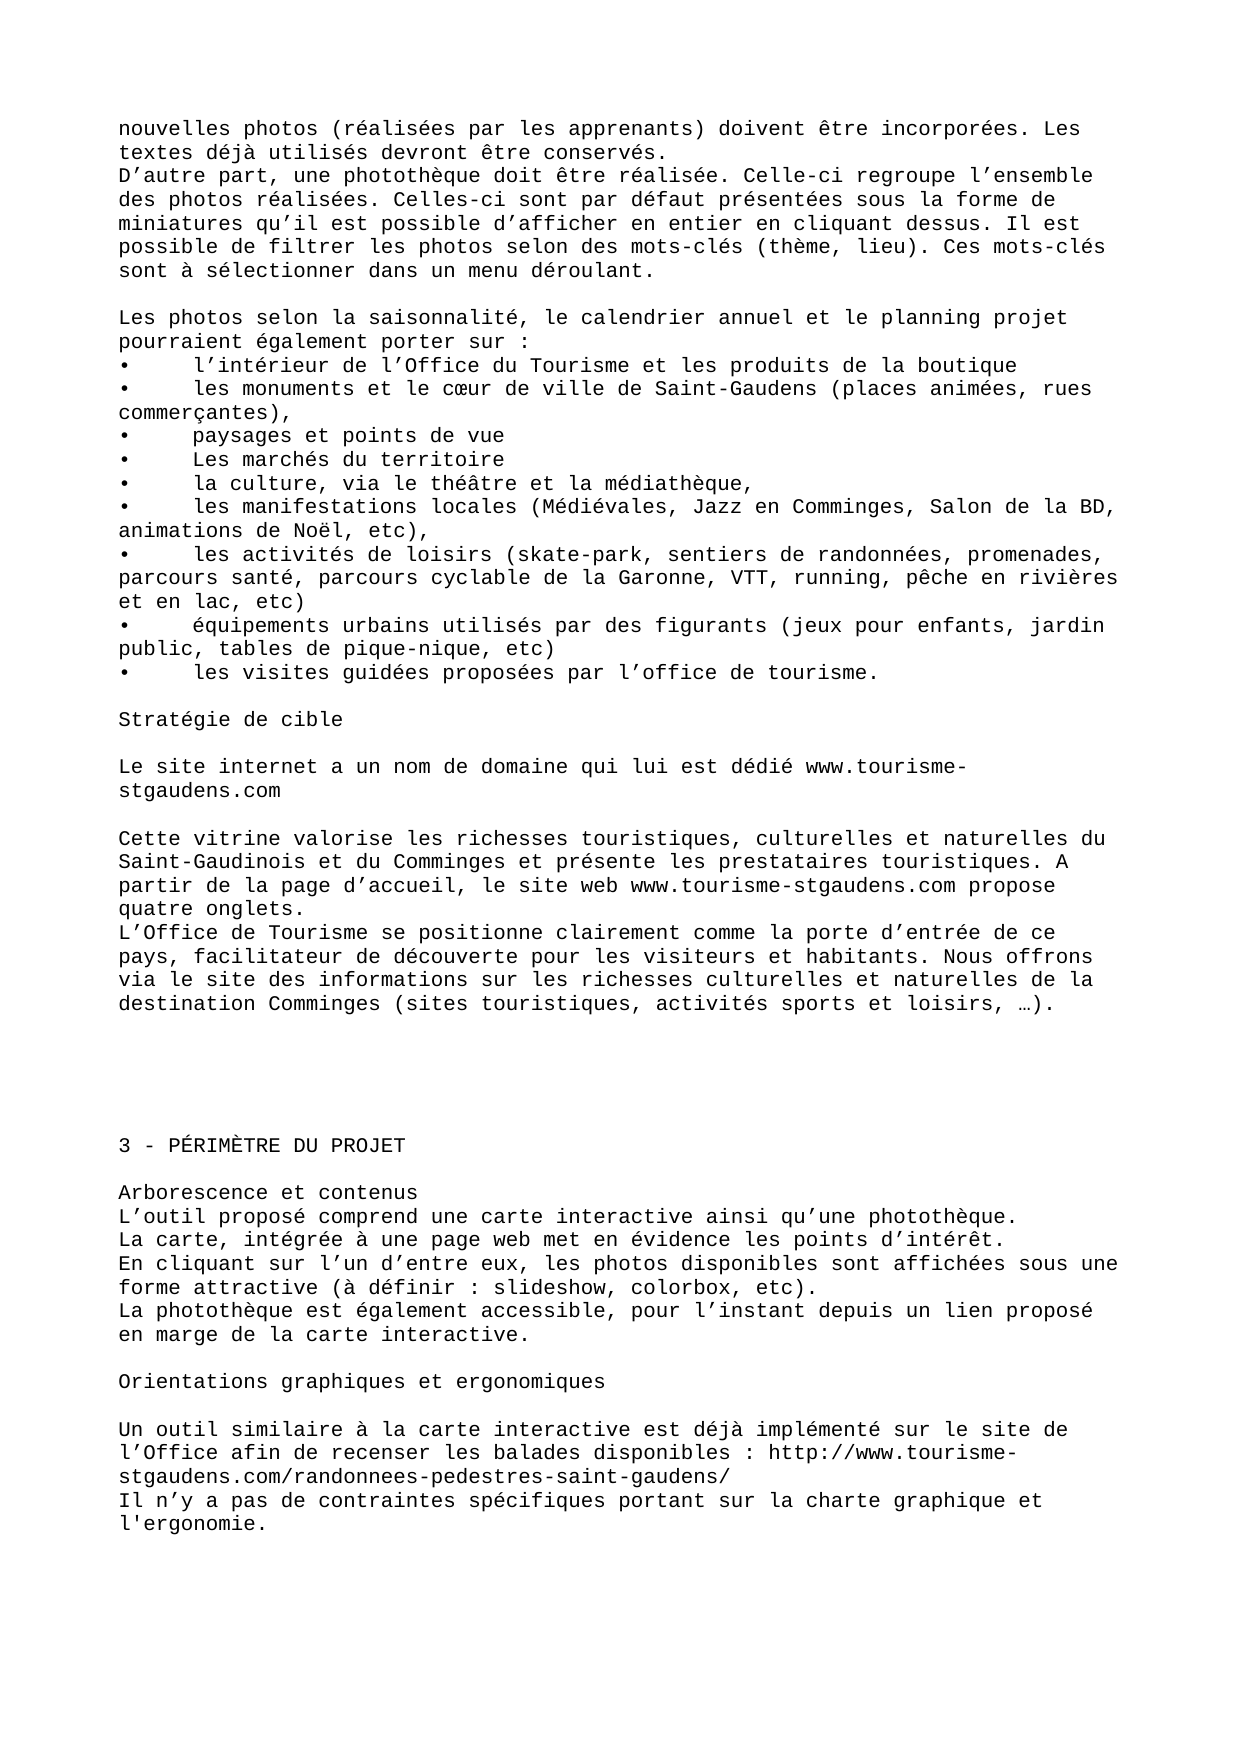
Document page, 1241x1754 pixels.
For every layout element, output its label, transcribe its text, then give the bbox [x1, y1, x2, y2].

text • les manifestations locales (Médiévales, Jazz en Comminges, Salon de la BD, animations de Noël, etc), [118, 496, 1122, 544]
text Le site internet a un nom de domaine qui lui est dédié www.tourisme-stgaudens.com [118, 757, 1122, 804]
text L’Office de Tourisme se positionne clairement comme la porte d’entrée de ce pays, facilitateur de découverte pour les visiteurs et habitants. Nous offrons via le site des informations sur les richesses culturelles et naturelles de la destination Comminges (sites touristiques, activités sports et loisirs, …). [118, 922, 1122, 1017]
text La photothèque est également accessible, pour l’instant depuis un lien proposé en marge de la carte interactive. [118, 1300, 1122, 1348]
text 3 - PÉRIMÈTRE DU PROJET [118, 1135, 1122, 1158]
text • les activités de loisirs (skate-park, sentiers de randonnées, promenades, parcours santé, parcours cyclable de la Garonne, VTT, running, pêche en rivières et en lac, etc) [118, 544, 1122, 615]
text L’outil proposé comprend une carte interactive ainsi qu’une photothèque. [118, 1206, 1122, 1229]
text • paysages et points de vue [118, 426, 1122, 449]
text • l’intérieur de l’Office du Tourisme et les produits de la boutique [118, 354, 1122, 378]
text • Les marchés du territoire [118, 449, 1122, 473]
text Arborescence et contenus [118, 1182, 1122, 1206]
text La carte, intégrée à une page web met en évidence les points d’intérêt. [118, 1229, 1122, 1253]
text nouvelles photos (réalisées par les apprenants) doivent être incorporées. Les textes déjà utilisés devront être conservés. [118, 118, 1122, 165]
text En cliquant sur l’un d’entre eux, les photos disponibles sont affichées sous une forme attractive (à définir : slideshow, colorbox, etc). [118, 1253, 1122, 1300]
text Il n’y a pas de contraintes spécifiques portant sur la charte graphique et l'ergonomie. [118, 1489, 1122, 1537]
text Les photos selon la saisonnalité, le calendrier annuel et le planning projet pourraient également porter sur : [118, 307, 1122, 354]
text • la culture, via le théâtre et la médiathèque, [118, 473, 1122, 496]
text Orientations graphiques et ergonomiques [118, 1371, 1122, 1395]
text Stratégie de cible [118, 709, 1122, 733]
text • les monuments et le cœur de ville de Saint-Gaudens (places animées, rues commerçantes), [118, 378, 1122, 426]
text Cette vitrine valorise les richesses touristiques, culturelles et naturelles du Saint-Gaudinois et du Comminges et présente les prestataires touristiques. A partir de la page d’accueil, le site web www.tourisme-stgaudens.com propose quatre onglets. [118, 827, 1122, 922]
text • les visites guidées proposées par l’office de tourisme. [118, 662, 1122, 686]
text D’autre part, une photothèque doit être réalisée. Celle-ci regroupe l’ensemble des photos réalisées. Celles-ci sont par défaut présentées sous la forme de miniatures qu’il est possible d’afficher en entier en cliquant dessus. Il est possible de filtrer les photos selon des mots-clés (thème, lieu). Ces mots-clés sont à sélectionner dans un menu déroulant. [118, 165, 1122, 284]
text Un outil similaire à la carte interactive est déjà implémenté sur le site de l’Office afin de recenser les balades disponibles : http://www.tourisme-stgaudens.com/randonnees-pedestres-saint-gaudens/ [118, 1419, 1122, 1489]
text • équipements urbains utilisés par des figurants (jeux pour enfants, jardin public, tables de pique-nique, etc) [118, 615, 1122, 662]
